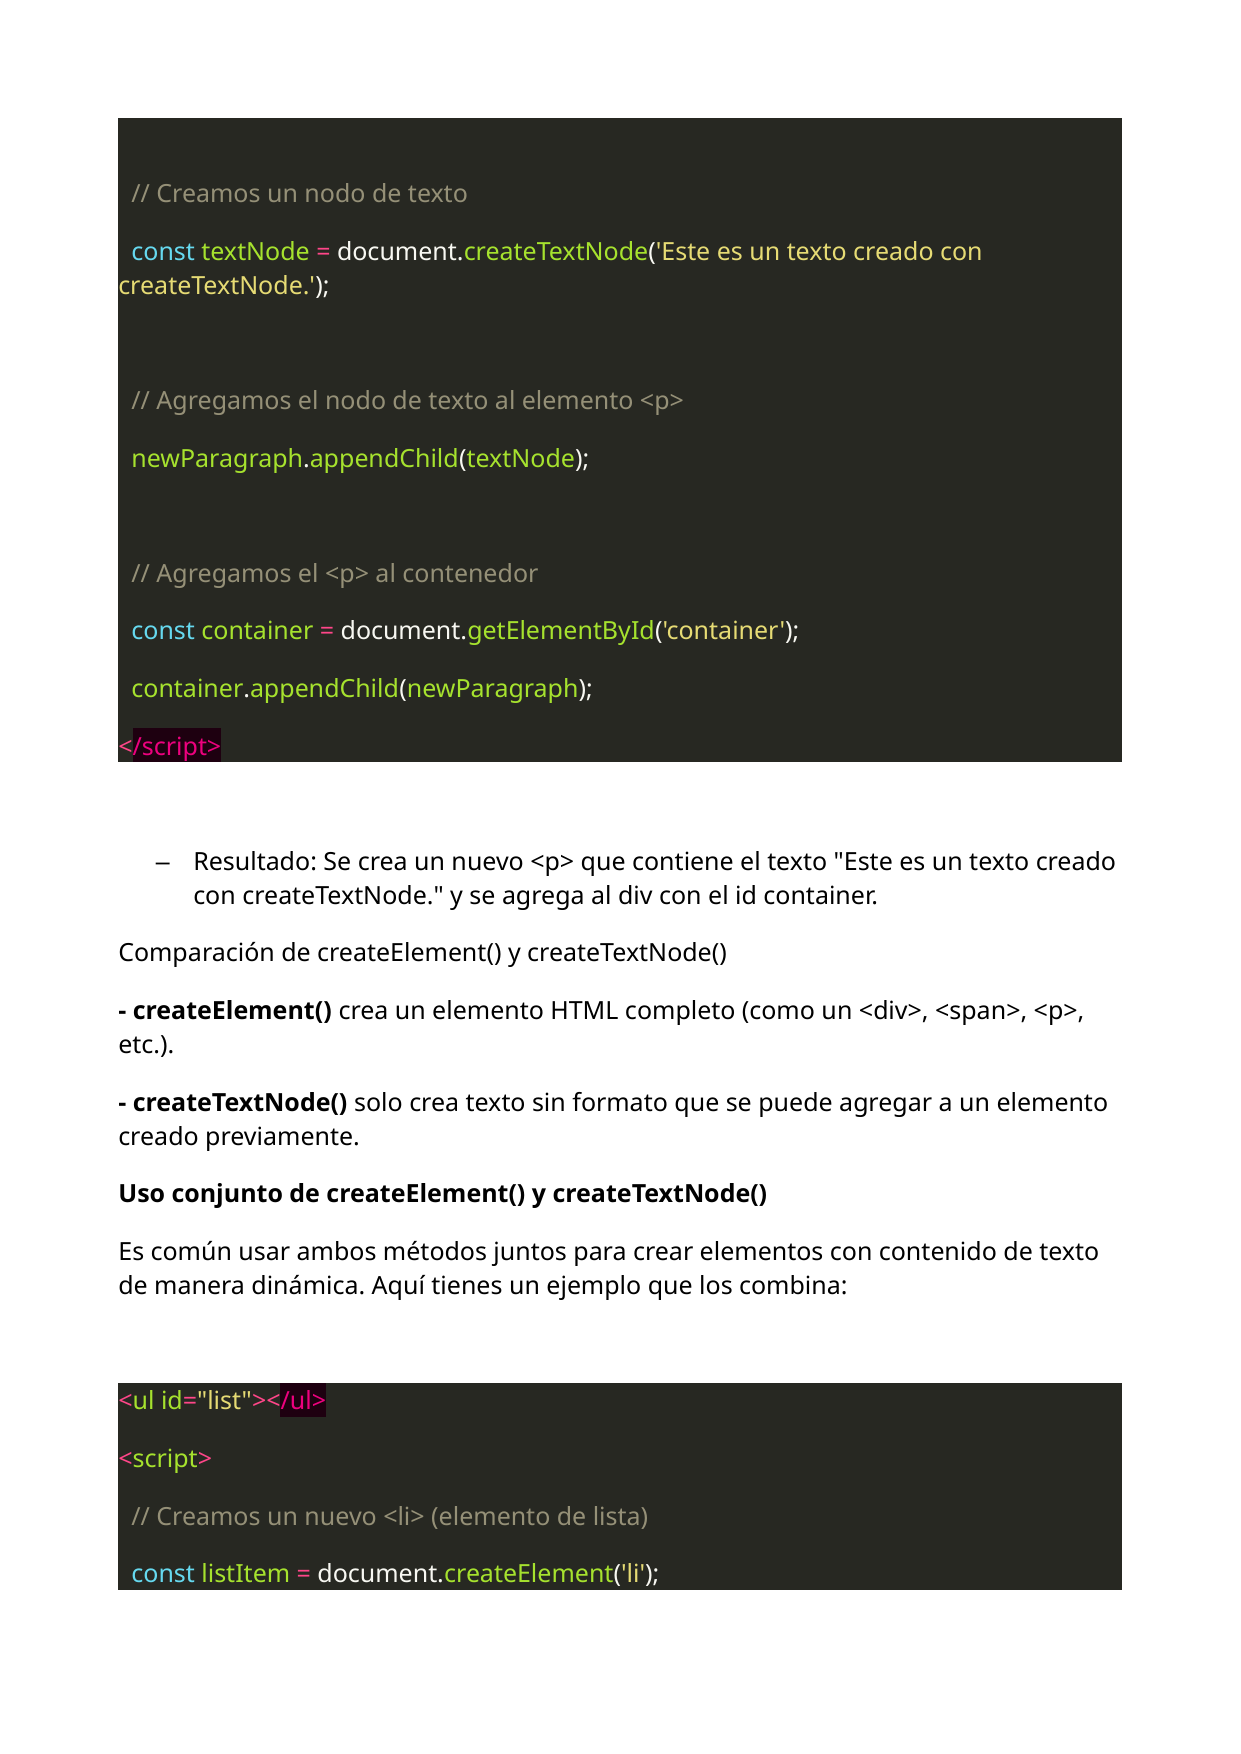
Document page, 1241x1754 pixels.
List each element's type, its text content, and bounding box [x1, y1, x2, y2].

text const container = document.getElementById('container'); [118, 613, 1122, 647]
text // Agregamos el nodo de texto al elemento <p> [118, 383, 1122, 417]
text Comparación de createElement() y createTextNode() [118, 935, 1122, 969]
text container.appendChild(newParagraph); [118, 671, 1122, 705]
text // Creamos un nodo de texto [118, 176, 1122, 210]
text const listItem = document.createElement('li'); [118, 1556, 1122, 1590]
text // Creamos un nuevo <li> (elemento de lista) [118, 1498, 1122, 1532]
text Es común usar ambos métodos juntos para crear elementos con contenido de texto de manera dinámica. Aquí tienes un ejemplo que los combina: [118, 1234, 1122, 1302]
text <script> [118, 1441, 1122, 1474]
text Uso conjunto de createElement() y createTextNode() [118, 1176, 1122, 1210]
text - createTextNode() solo crea texto sin formato que se puede agregar a un elemento creado previamente. [118, 1084, 1122, 1152]
text </script> [118, 728, 1122, 762]
text const textNode = document.createTextNode('Este es un texto creado con createTextNode.'); [118, 233, 1122, 301]
text // Agregamos el <p> al contenedor [118, 555, 1122, 589]
text newParagraph.appendChild(textNode); [118, 440, 1122, 474]
text - createElement() crea un elemento HTML completo (como un <div>, <span>, <p>, etc.). [118, 993, 1122, 1061]
text <ul id="list"></ul> [118, 1383, 1122, 1417]
list Resultado: Se crea un nuevo <p> que contiene el texto "Este es un texto creado con createTextNode." y se agrega al div con el id container. [156, 843, 1122, 912]
